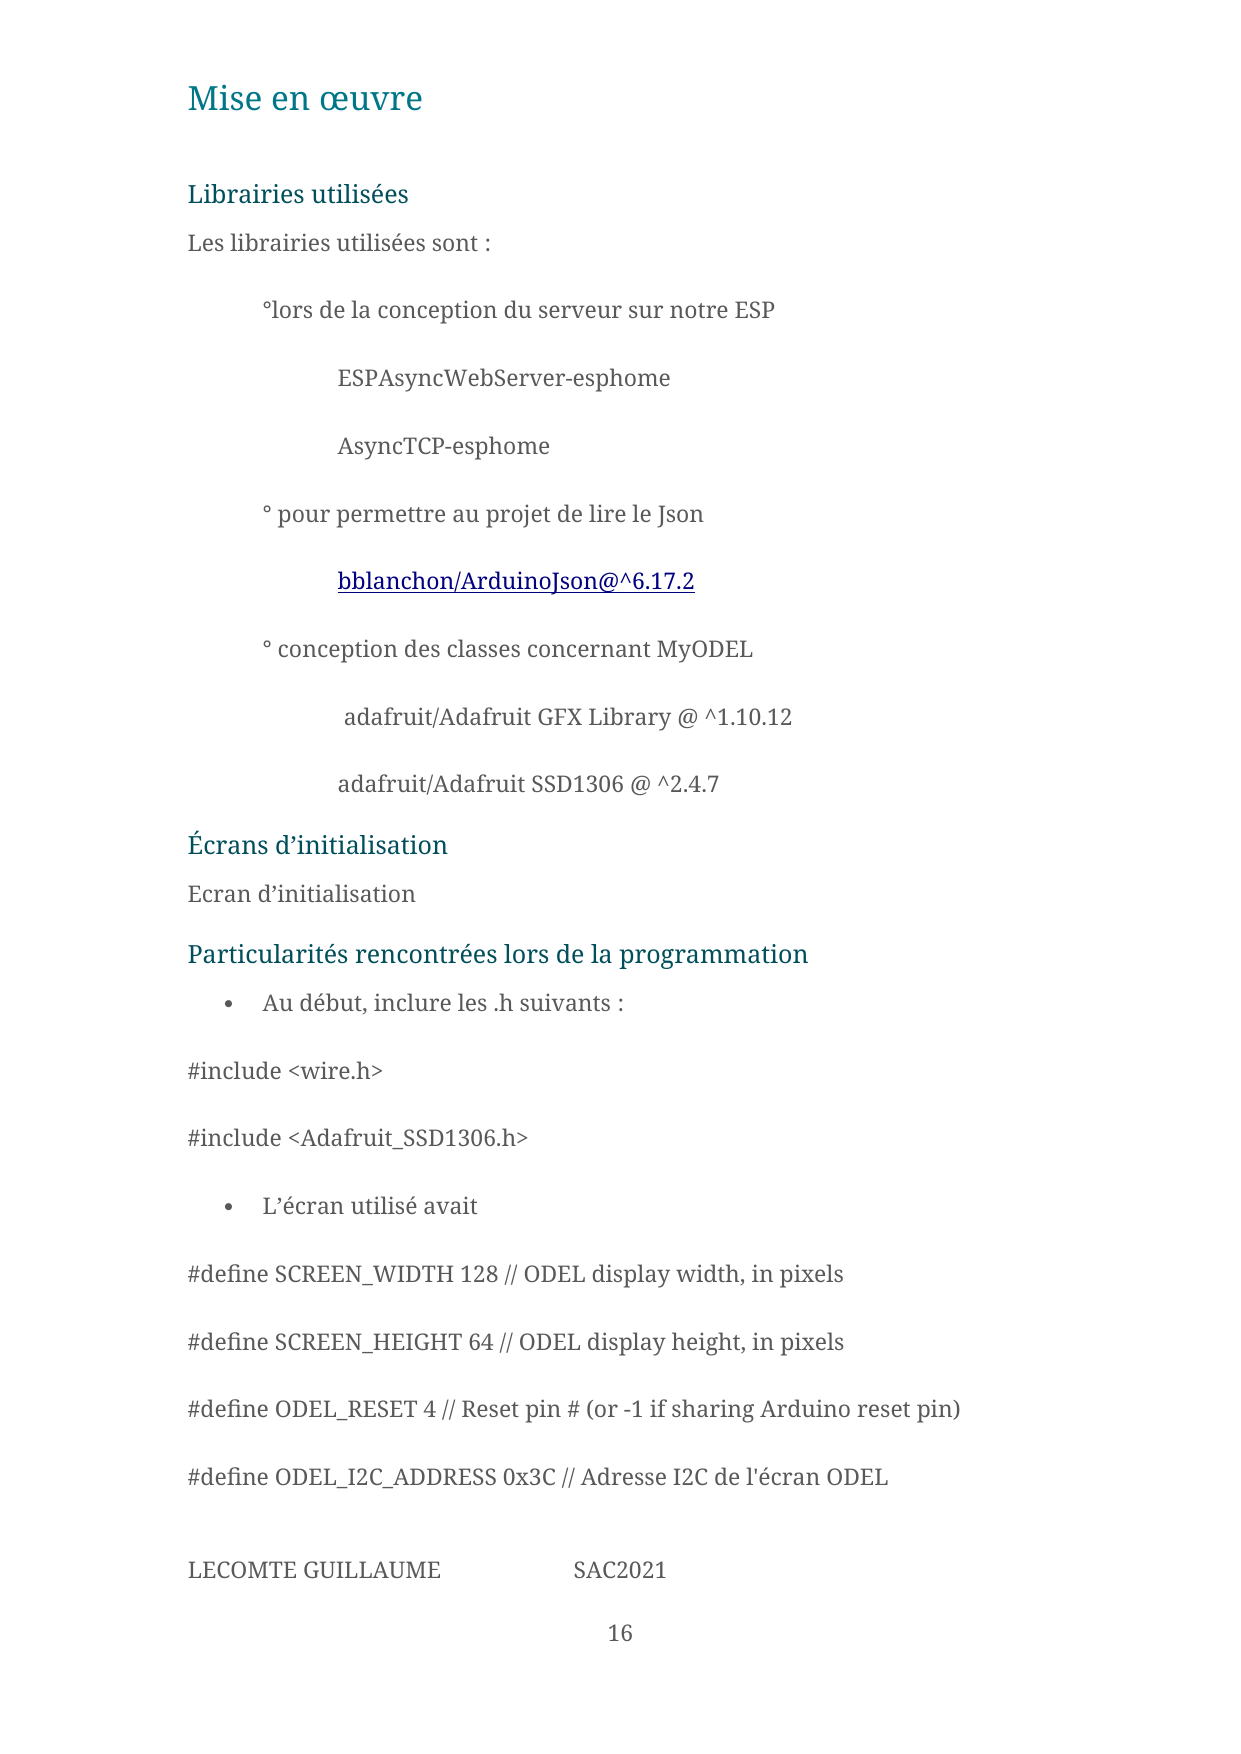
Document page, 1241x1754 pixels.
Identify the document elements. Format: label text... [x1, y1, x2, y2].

list Au début, inclure les .h suivants : [225, 987, 1053, 1018]
text Ecran d’initialisation [187, 878, 1053, 909]
text ° conception des classes concernant MyODEL [187, 633, 1053, 664]
list L’écran utilisé avait [225, 1190, 1053, 1221]
subtitle Librairies utilisées [187, 177, 1053, 211]
text Les librairies utilisées sont : [187, 227, 1053, 258]
text #include <wire.h> [187, 1055, 1053, 1086]
text #define SCREEN_HEIGHT 64 // ODEL display height, in pixels [187, 1326, 1053, 1357]
text #include <Adafruit_SSD1306.h> [187, 1122, 1053, 1154]
text #define ODEL_I2C_ADDRESS 0x3C // Adresse I2C de l'écran ODEL [187, 1461, 1053, 1492]
subtitle Mise en œuvre [187, 75, 1053, 120]
text ° pour permettre au projet de lire le Json [187, 498, 1053, 529]
text ESPAsyncWebServer-esphome [262, 362, 1053, 393]
subtitle Particularités rencontrées lors de la programmation [187, 937, 1053, 971]
text °lors de la conception du serveur sur notre ESP [187, 294, 1053, 326]
text bblanchon/ArduinoJson@^6.17.2 [262, 565, 1053, 597]
text #define ODEL_RESET 4 // Reset pin # (or -1 if sharing Arduino reset pin) [187, 1393, 1053, 1424]
text AsyncTCP-esphome [262, 430, 1053, 461]
text #define SCREEN_WIDTH 128 // ODEL display width, in pixels [187, 1258, 1053, 1289]
subtitle Écrans d’initialisation [187, 828, 1053, 862]
text adafruit/Adafruit GFX Library @ ^1.10.12 [262, 701, 1053, 732]
text adafruit/Adafruit SSD1306 @ ^2.4.7 [187, 768, 1053, 800]
